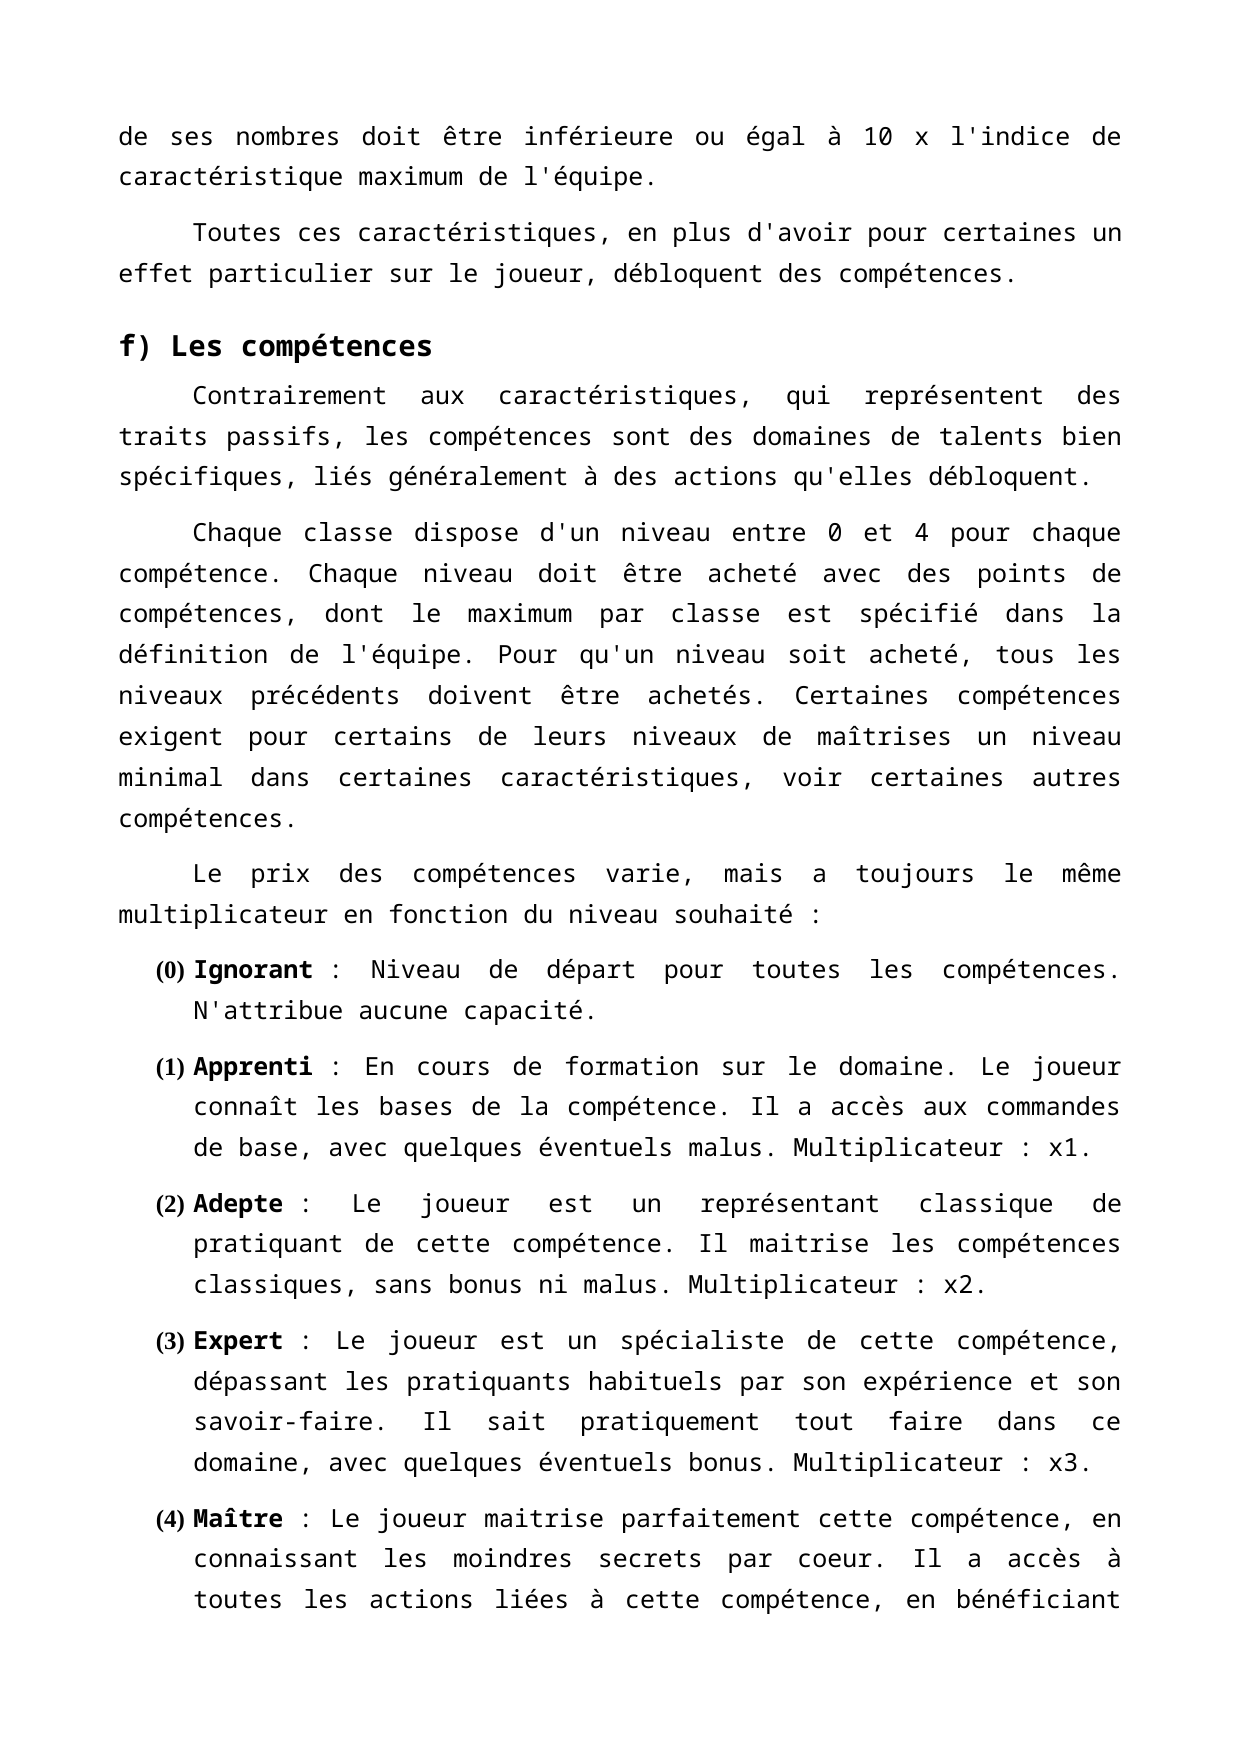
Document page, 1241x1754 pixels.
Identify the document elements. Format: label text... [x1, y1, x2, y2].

list Ignorant : Niveau de départ pour toutes les compétences. N'attribue aucune capacité. [156, 952, 1122, 1027]
text Le prix des compétences varie, mais a toujours le même multiplicateur en fonction du niveau souhaité : [118, 856, 1122, 931]
text Toutes ces caractéristiques, en plus d'avoir pour certaines un effet particulier sur le joueur, débloquent des compétences. [118, 214, 1122, 289]
text Chaque classe dispose d'un niveau entre 0 et 4 pour chaque compétence. Chaque niveau doit être acheté avec des points de compétences, dont le maximum par classe est spécifié dans la définition de l'équipe. Pour qu'un niveau soit acheté, tous les niveaux précédents doivent être achetés. Certaines compétences exigent pour certains de leurs niveaux de maîtrises un niveau minimal dans certaines caractéristiques, voir certaines autres compétences. [118, 514, 1122, 834]
text Contrairement aux caractéristiques, qui représentent des traits passifs, les compétences sont des domaines de talents bien spécifiques, liés généralement à des actions qu'elles débloquent. [118, 377, 1122, 493]
subtitle f) Les compétences [118, 325, 1122, 365]
list Adepte : Le joueur est un représentant classique de pratiquant de cette compétence. Il maitrise les compétences classiques, sans bonus ni malus. Multiplicateur : x2. [156, 1185, 1122, 1301]
list Apprenti : En cours de formation sur le domaine. Le joueur connaît les bases de la compétence. Il a accès aux commandes de base, avec quelques éventuels malus. Multiplicateur : x1. [156, 1048, 1122, 1164]
list Expert : Le joueur est un spécialiste de cette compétence, dépassant les pratiquants habituels par son expérience et son savoir-faire. Il sait pratiquement tout faire dans ce domaine, avec quelques éventuels bonus. Multiplicateur : x3. [156, 1322, 1122, 1479]
list Maître : Le joueur maitrise parfaitement cette compétence, en connaissant les moindres secrets par coeur. Il a accès à toutes les actions liées à cette compétence, en bénéficiant [156, 1500, 1122, 1616]
text de ses nombres doit être inférieure ou égal à 10 x l'indice de caractéristique maximum de l'équipe. [118, 118, 1122, 193]
